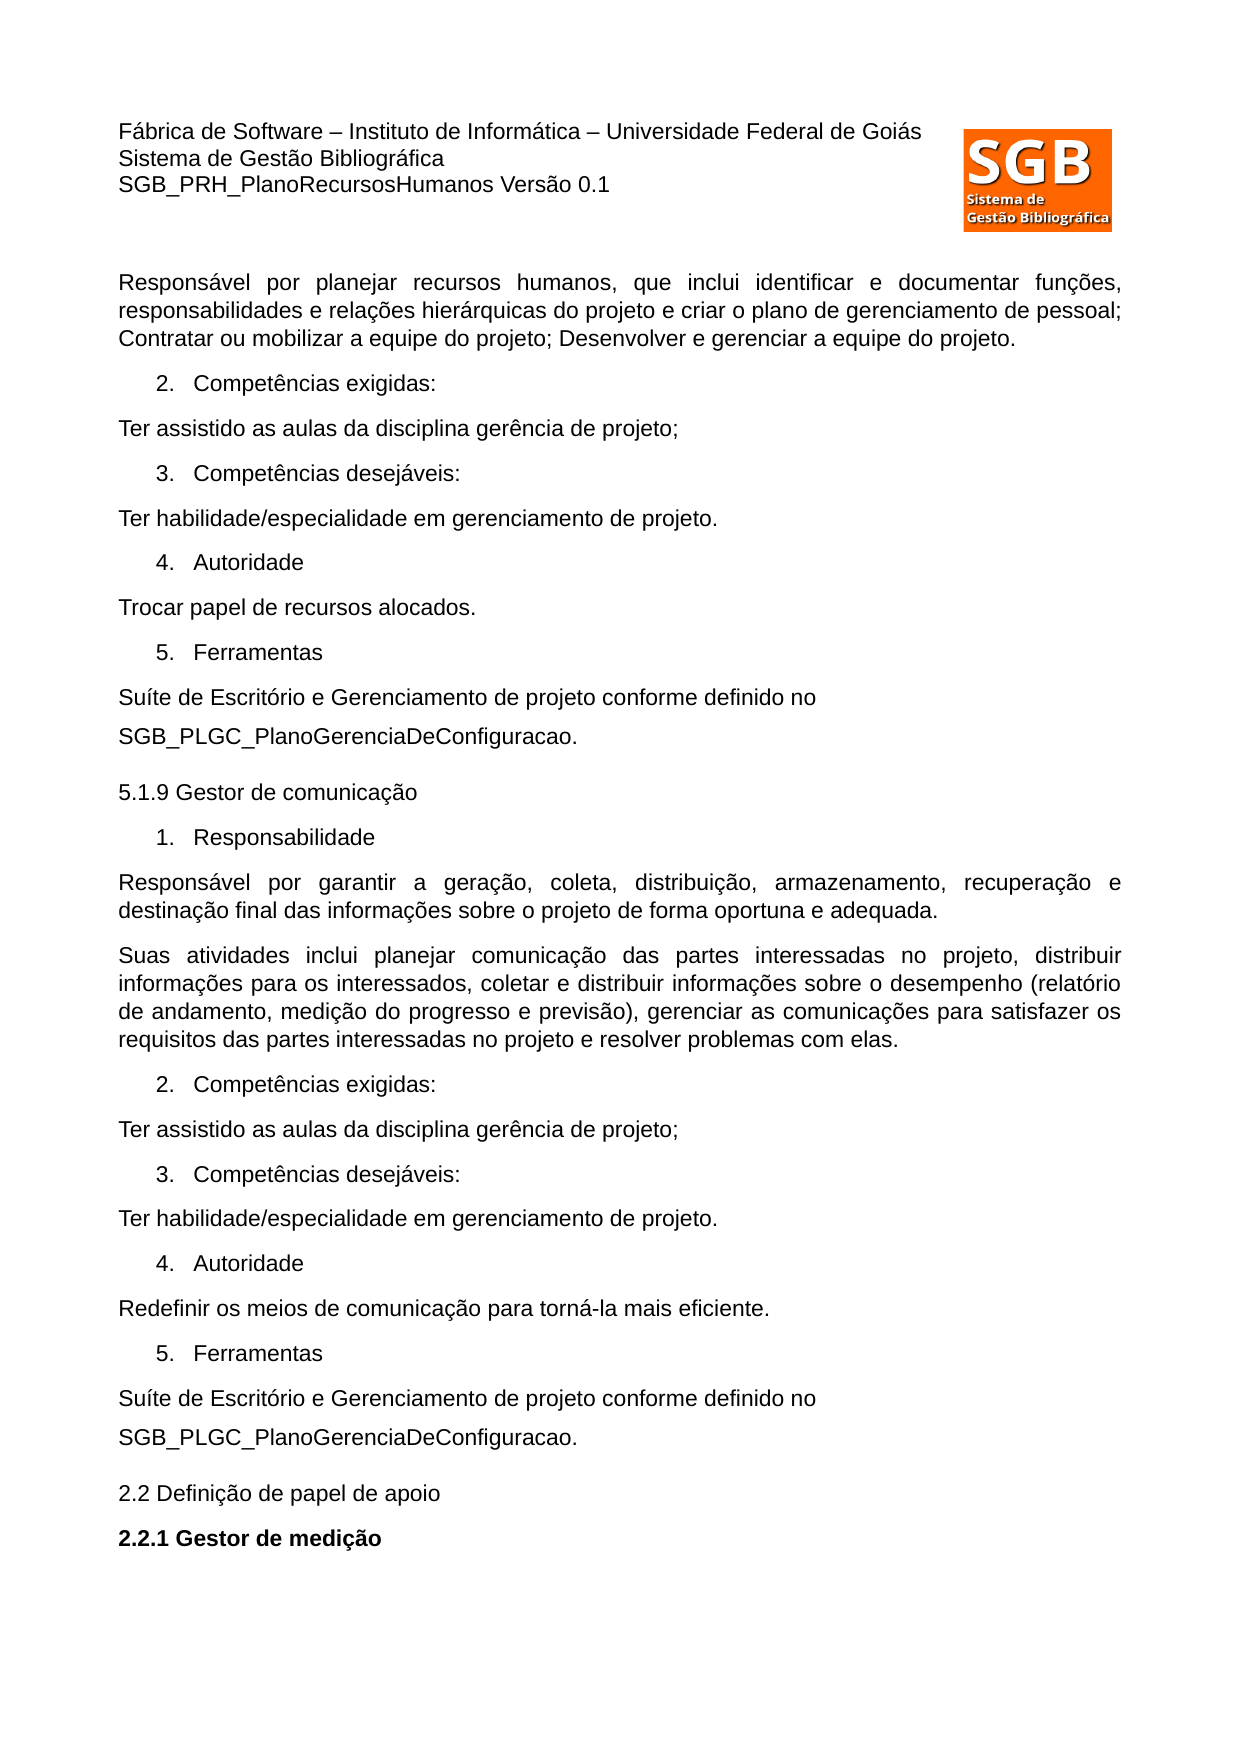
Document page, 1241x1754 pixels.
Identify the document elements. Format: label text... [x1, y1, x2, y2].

text Responsável por planejar recursos humanos, que inclui identificar e documentar funções, responsabilidades e relações hierárquicas do projeto e criar o plano de gerenciamento de pessoal; Contratar ou mobilizar a equipe do projeto; Desenvolver e gerenciar a equipe do projeto. [118, 269, 1122, 352]
list Autoridade [156, 1250, 1122, 1277]
text Trocar papel de recursos alocados. [118, 594, 1122, 621]
text Ter habilidade/especialidade em gerenciamento de projeto. [118, 1205, 1122, 1232]
list Competências exigidas: [156, 370, 1122, 397]
text 2.2.1 Gestor de medição [118, 1525, 1122, 1551]
list Ferramentas [156, 1340, 1122, 1366]
text 2.2 Definição de papel de apoio [118, 1480, 1122, 1507]
text 5.1.9 Gestor de comunicação [118, 779, 1122, 806]
picture [963, 129, 1112, 232]
text Redefinir os meios de comunicação para torná-la mais eficiente. [118, 1295, 1122, 1321]
text Suíte de Escritório e Gerenciamento de projeto conforme definido no SGB_PLGC_PlanoGerenciaDeConfiguracao. [118, 684, 1122, 749]
text Ter assistido as aulas da disciplina gerência de projeto; [118, 1116, 1122, 1142]
list Competências desejáveis: [156, 460, 1122, 486]
text Ter habilidade/especialidade em gerenciamento de projeto. [118, 504, 1122, 531]
text Responsável por garantir a geração, coleta, distribuição, armazenamento, recuperação e destinação final das informações sobre o projeto de forma oportuna e adequada. [118, 869, 1122, 923]
list Responsabilidade [156, 824, 1122, 851]
list Competências desejáveis: [156, 1161, 1122, 1187]
text Suas atividades inclui planejar comunicação das partes interessadas no projeto, distribuir informações para os interessados, coletar e distribuir informações sobre o desempenho (relatório de andamento, medição do progresso e previsão), gerenciar as comunicações para satisfazer os requisitos das partes interessadas no projeto e resolver problemas com elas. [118, 942, 1122, 1053]
list Ferramentas [156, 639, 1122, 665]
list Competências exigidas: [156, 1071, 1122, 1097]
text Ter assistido as aulas da disciplina gerência de projeto; [118, 415, 1122, 441]
text Suíte de Escritório e Gerenciamento de projeto conforme definido no SGB_PLGC_PlanoGerenciaDeConfiguracao. [118, 1384, 1122, 1450]
list Autoridade [156, 549, 1122, 576]
